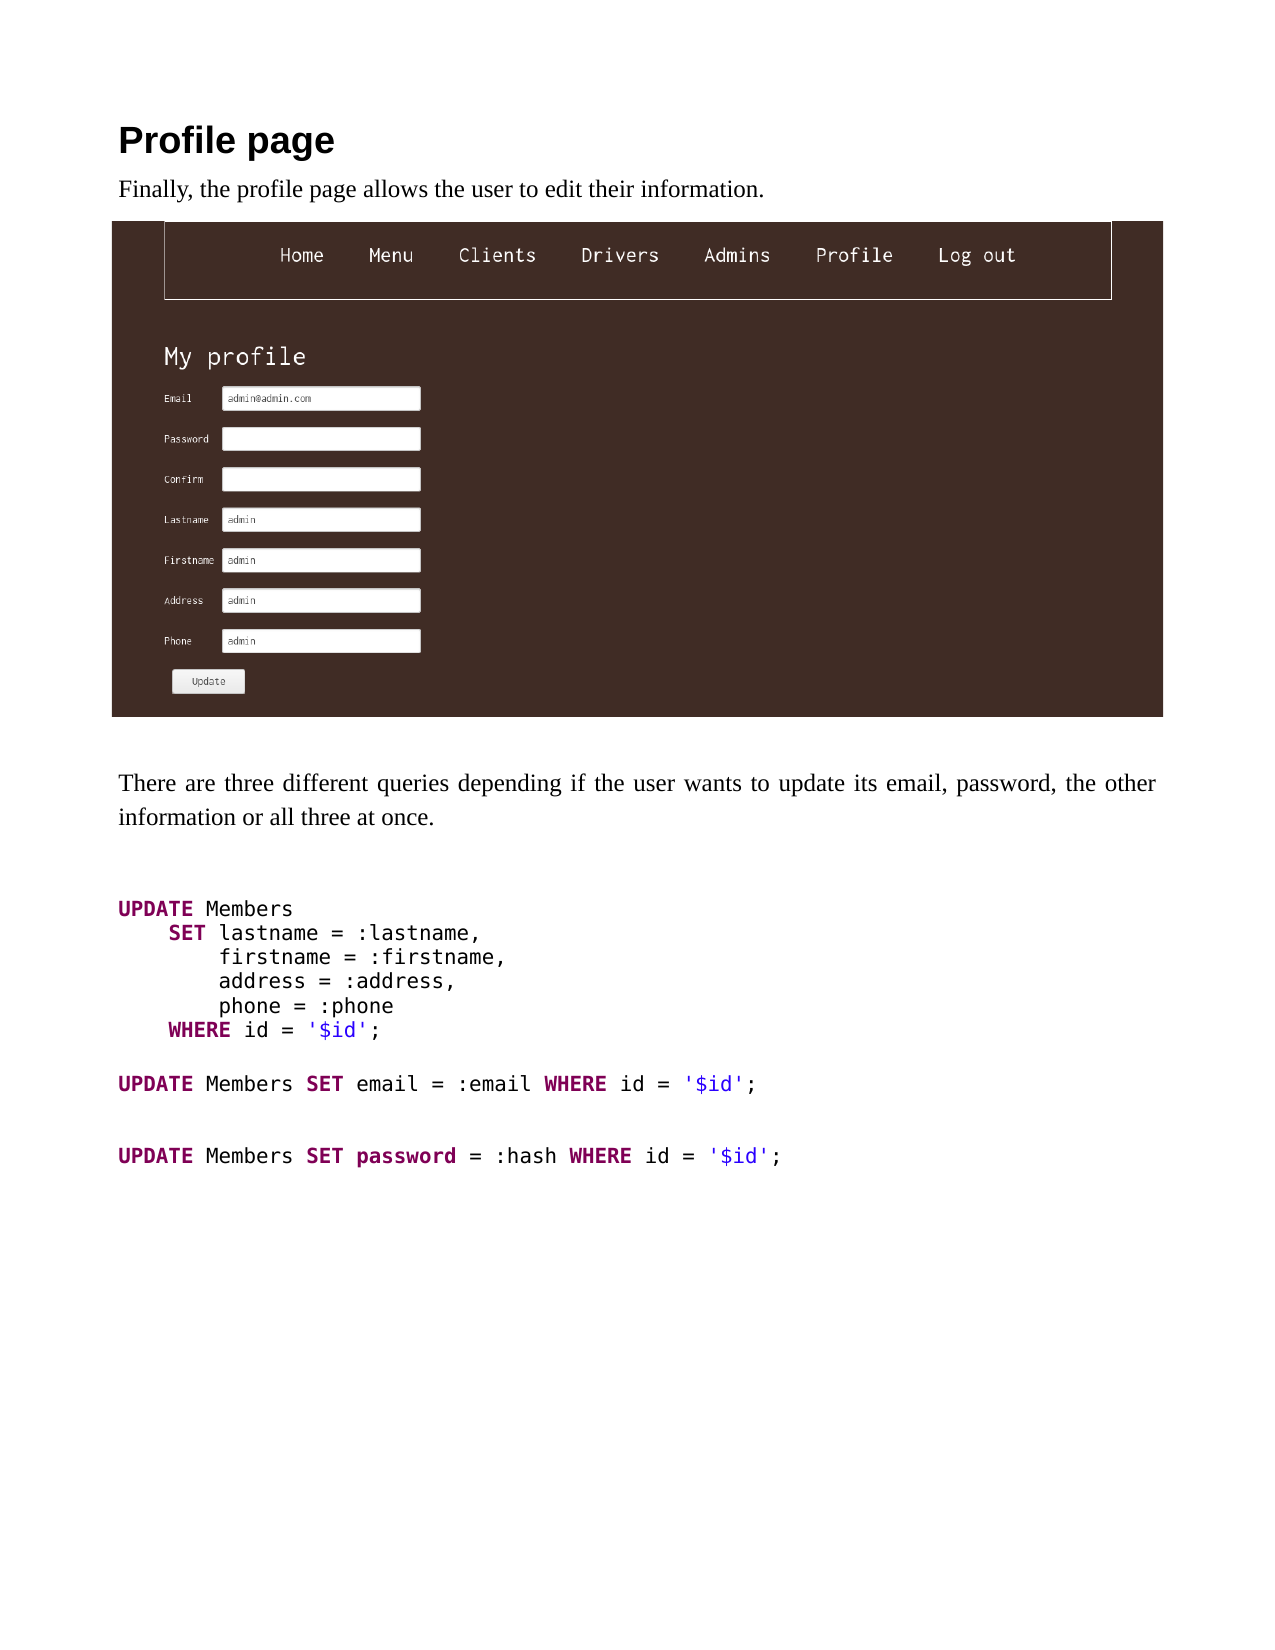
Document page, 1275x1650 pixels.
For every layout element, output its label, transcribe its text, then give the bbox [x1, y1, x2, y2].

text Finally, the profile page allows the user to edit their information. [118, 174, 1157, 203]
text firstname = :firstname, [118, 945, 1157, 969]
text address = :address, [118, 969, 1157, 994]
subtitle Profile page [118, 118, 1157, 162]
text WHERE id = '$id'; [118, 1018, 1157, 1042]
text UPDATE Members SET password = :hash WHERE id = '$id'; [118, 1144, 1157, 1168]
text SET lastname = :lastname, [118, 921, 1157, 945]
picture [111, 221, 1164, 717]
text phone = :phone [118, 994, 1157, 1018]
text There are three different queries depending if the user wants to update its email, password, the other information or all three at once. [118, 768, 1157, 830]
text UPDATE Members SET email = :email WHERE id = '$id'; [118, 1072, 1157, 1096]
text UPDATE Members [118, 897, 1157, 921]
